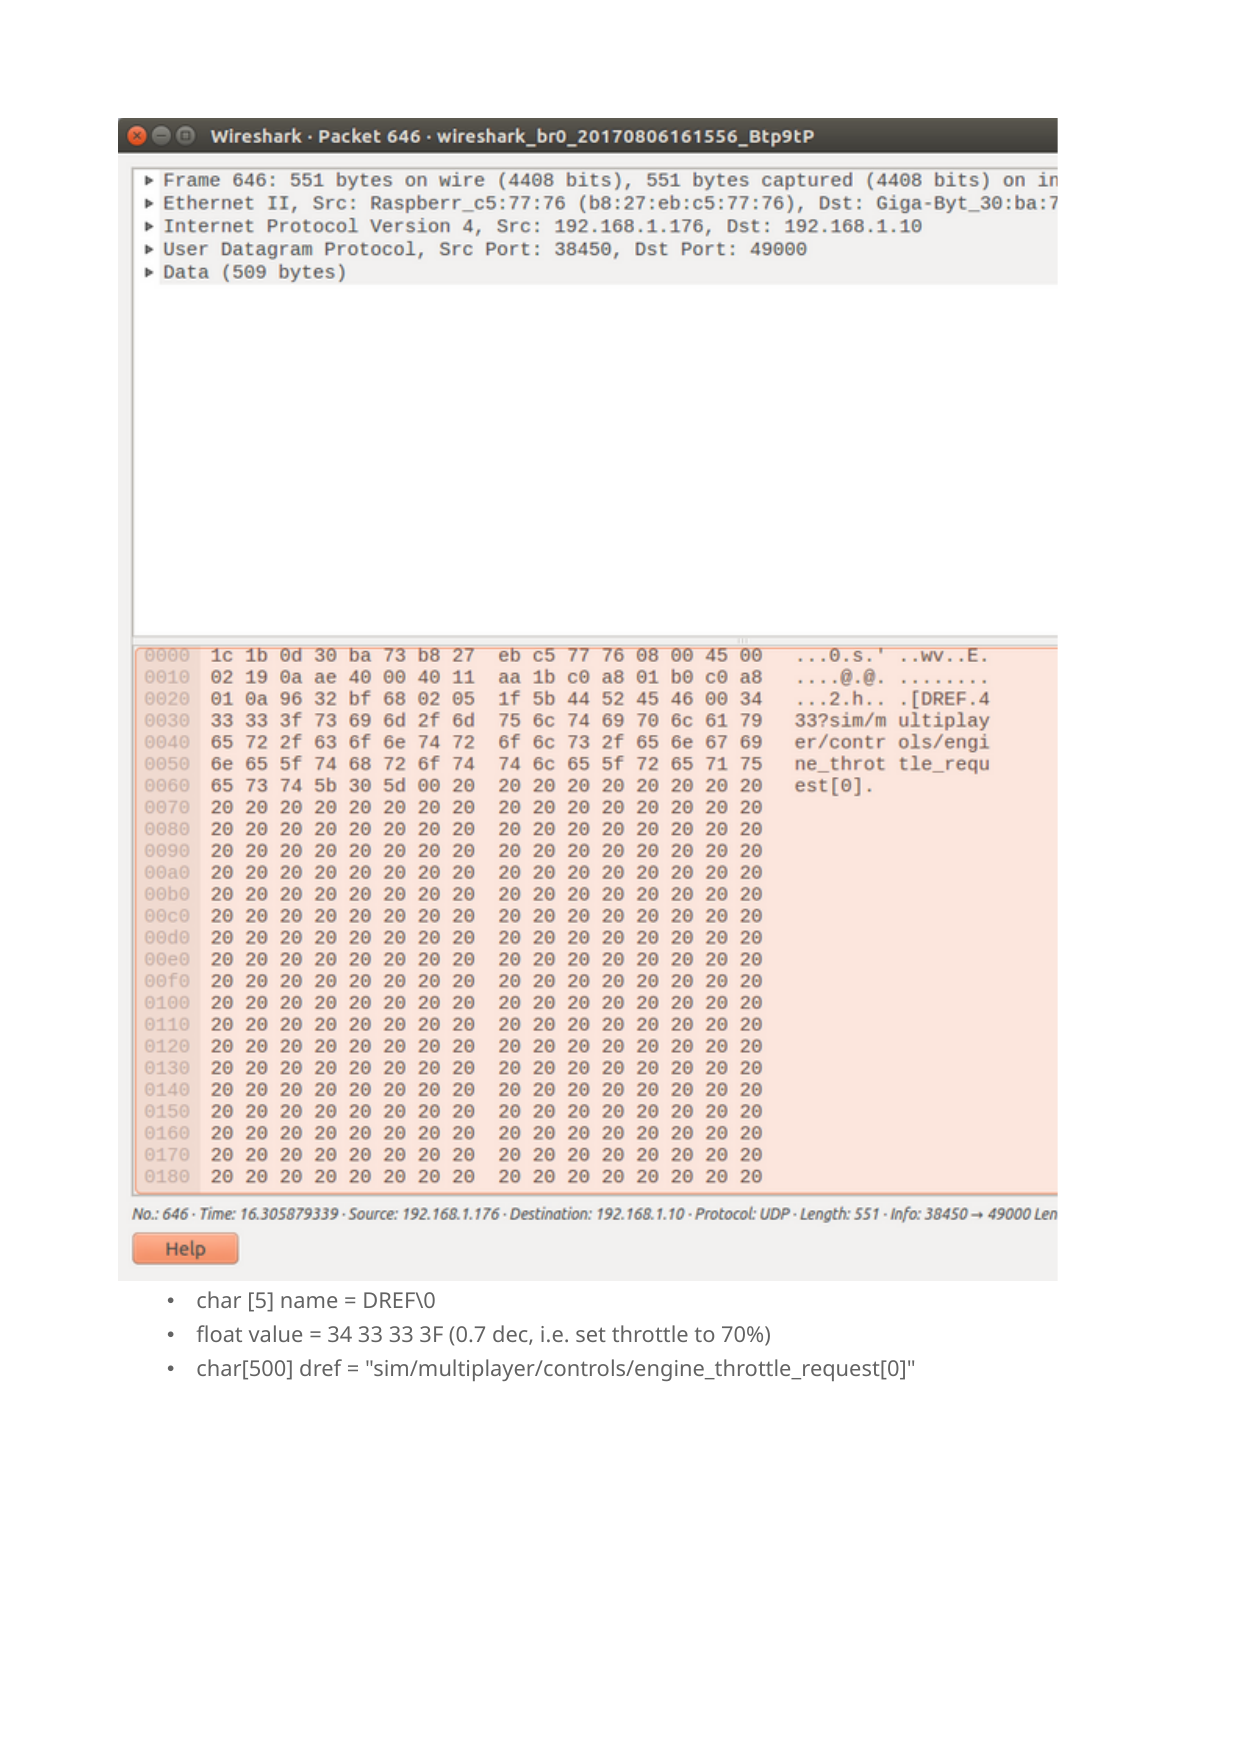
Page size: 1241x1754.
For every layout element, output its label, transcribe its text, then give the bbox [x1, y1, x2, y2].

list char[500] dref = "sim/multiplayer/controls/engine_throttle_request[0]" [167, 1353, 1122, 1383]
list float value = 34 33 33 3F (0.7 dec, i.e. set throttle to 70%) [167, 1319, 1122, 1349]
picture [118, 118, 1058, 1281]
list char [5] name = DREF\0 [167, 1285, 1122, 1315]
